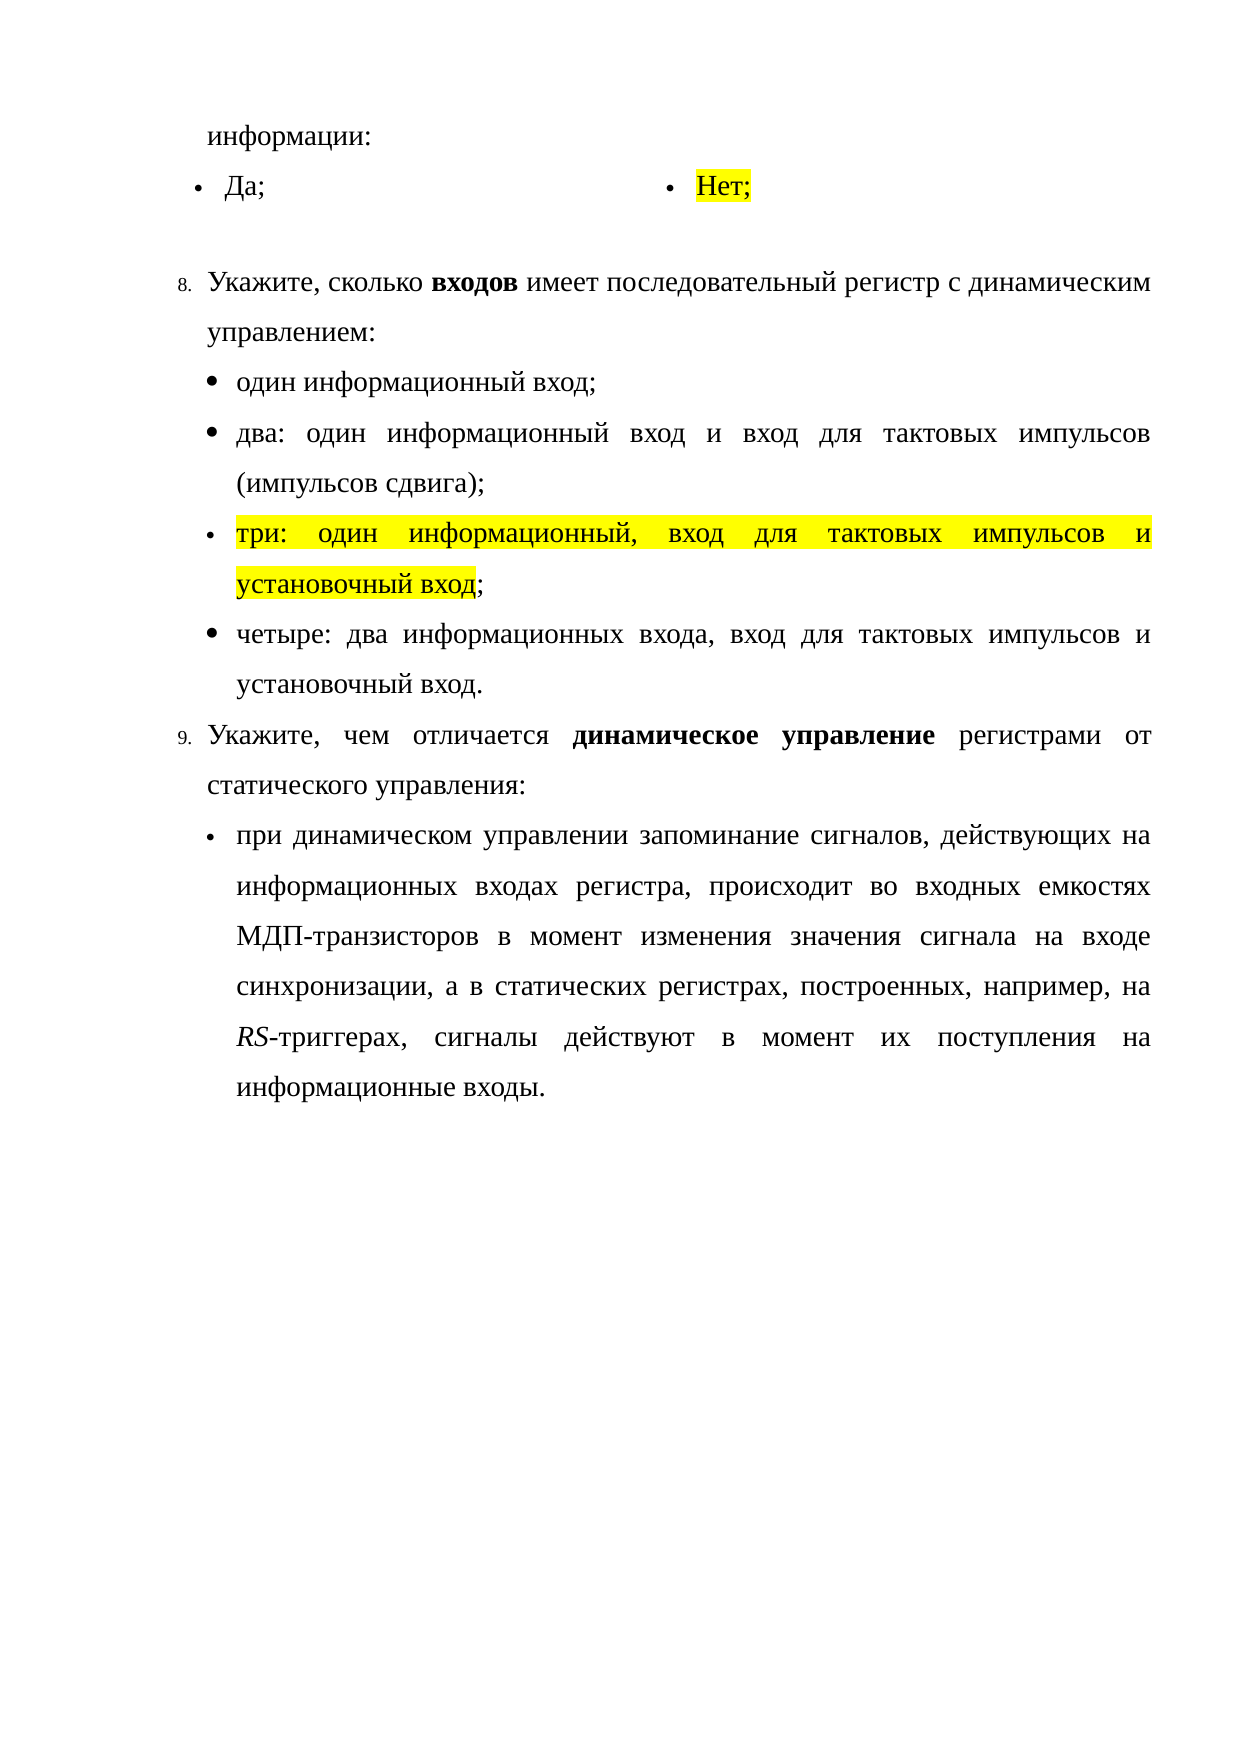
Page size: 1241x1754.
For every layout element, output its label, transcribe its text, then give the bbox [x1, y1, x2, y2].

list Укажите, чем отличается динамическое управление регистрами от статического управления: [177, 717, 1152, 801]
list информации: [177, 118, 1152, 152]
table_header Да; [180, 169, 652, 213]
list один информационный вход; [207, 364, 1152, 398]
list два: один информационный вход и вход для тактовых импульсов (импульсов сдвига); [207, 415, 1152, 499]
list три: один информационный, вход для тактовых импульсов и установочный вход; [207, 515, 1152, 599]
list при динамическом управлении запоминание сигналов, действующих на ин­формационных входах регистра, происходит во входных емкостях МДП-транзисторов в момент изменения значения сигнала на входе синхронизации, а в статических регистрах, построенных, например, на RS-триггерах, сигналы действуют в момент их поступления на информационные входы. [207, 817, 1152, 1102]
list Укажите, сколько входов имеет последовательный регистр с динамическим управлением: [177, 264, 1152, 347]
list четыре: два информационных входа, вход для тактовых импульсов и устано­вочный вход. [207, 616, 1152, 700]
table_header Нет; [652, 169, 1124, 213]
